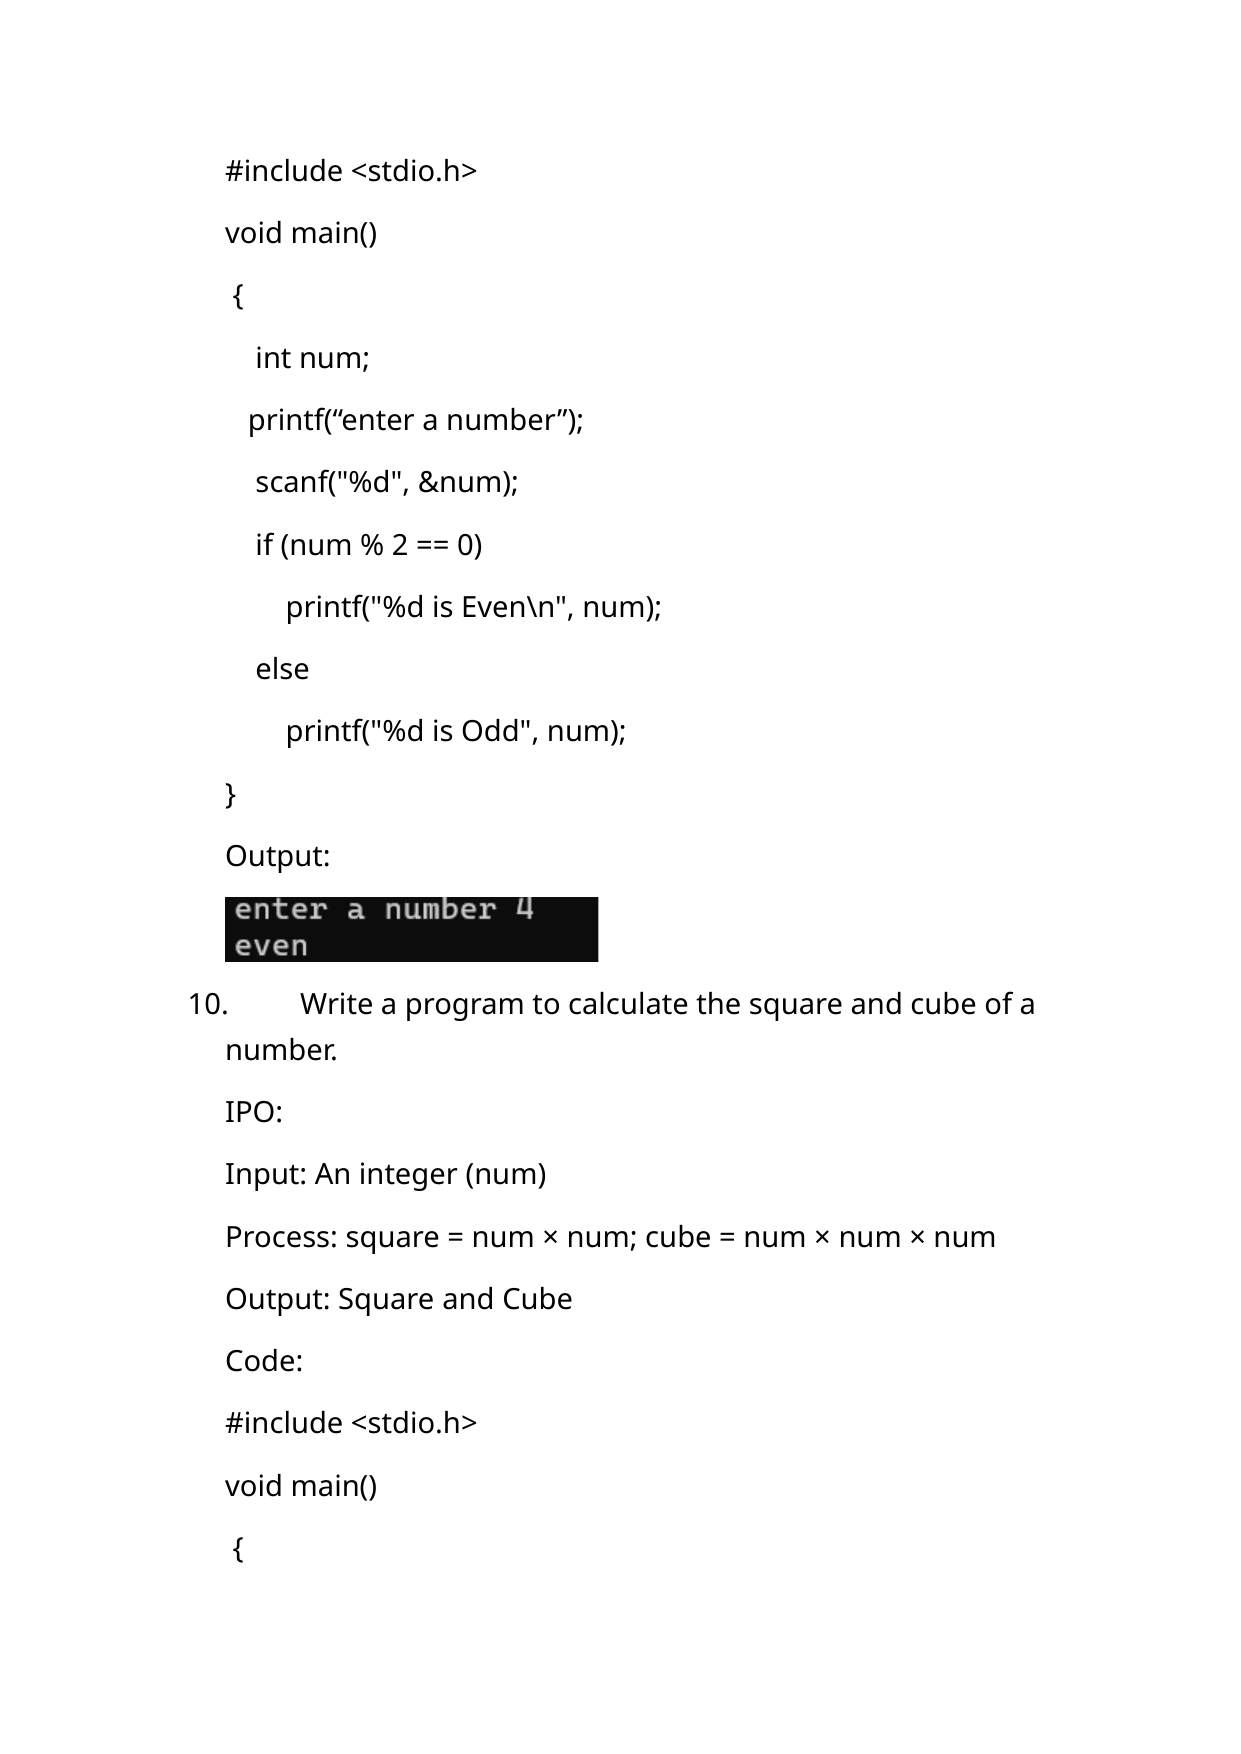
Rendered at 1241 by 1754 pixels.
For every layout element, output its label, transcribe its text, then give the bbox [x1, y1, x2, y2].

list IPO: [225, 1091, 1090, 1131]
list void main() [225, 1465, 1090, 1505]
list #include <stdio.h> [225, 1403, 1090, 1442]
list Output: [225, 835, 1090, 875]
picture [225, 897, 599, 962]
list Write a program to calculate the square and cube of a number. [187, 983, 1090, 1069]
list if (num % 2 == 0) [225, 524, 1090, 563]
list } [225, 773, 1090, 813]
list scanf("%d", &num); [225, 461, 1090, 501]
list #include <stdio.h> [225, 150, 1090, 190]
list void main() [225, 212, 1090, 252]
list Code: [225, 1340, 1090, 1380]
list { [225, 274, 1090, 314]
list Output: Square and Cube [225, 1278, 1090, 1318]
list printf("%d is Odd", num); [225, 711, 1090, 750]
list printf(“enter a number”); [225, 399, 1090, 439]
list else [225, 648, 1090, 688]
list Input: An integer (num) [225, 1153, 1090, 1193]
list { [225, 1527, 1090, 1567]
list printf("%d is Even\n", num); [225, 586, 1090, 626]
list Process: square = num × num; cube = num × num × num [225, 1216, 1090, 1256]
list int num; [225, 337, 1090, 377]
